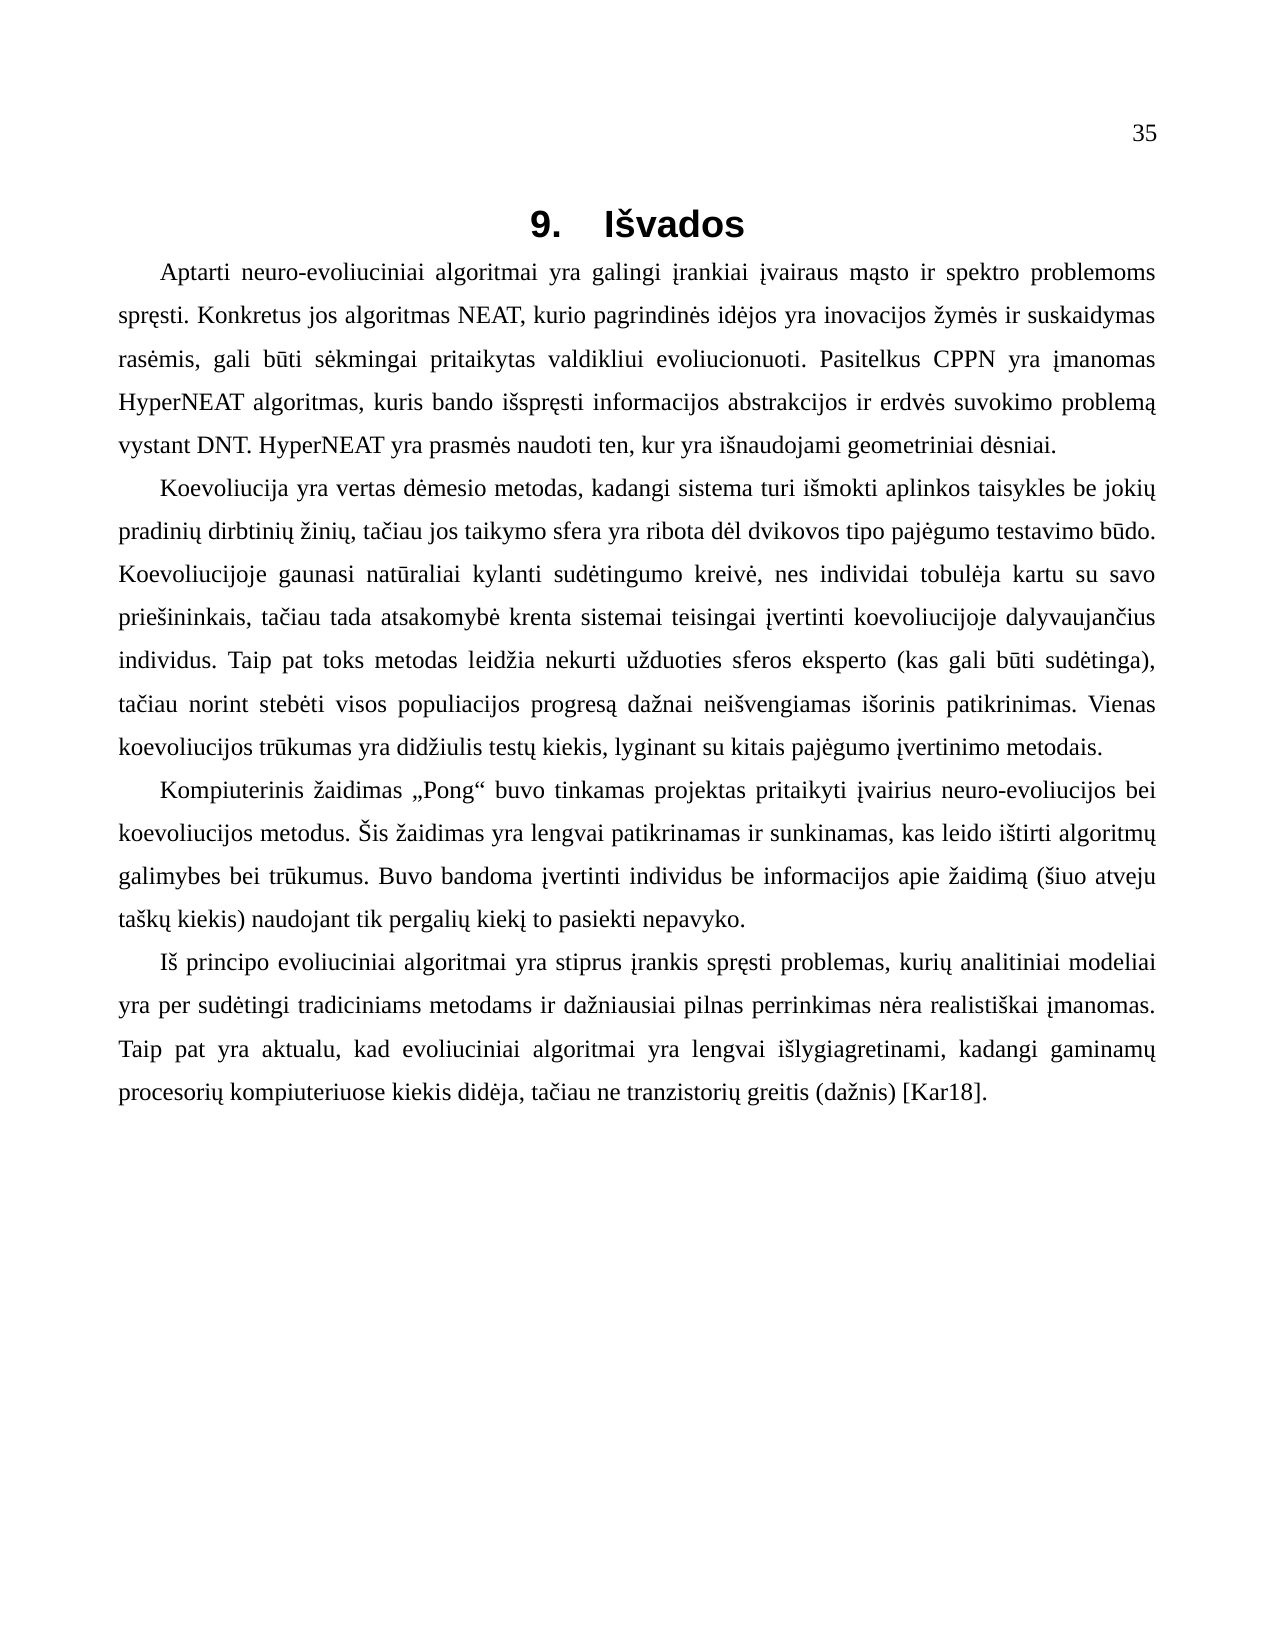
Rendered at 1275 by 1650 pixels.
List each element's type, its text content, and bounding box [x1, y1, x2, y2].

text Kompiuterinis žaidimas „Pong“ buvo tinkamas projektas pritaikyti įvairius neuro-evoliucijos bei koevoliucijos metodus. Šis žaidimas yra lengvai patikrinamas ir sunkinamas, kas leido ištirti algoritmų galimybes bei trūkumus. Buvo bandoma įvertinti individus be informacijos apie žaidimą (šiuo atveju taškų kiekis) naudojant tik pergalių kiekį to pasiekti nepavyko. [118, 775, 1157, 933]
text Iš principo evoliuciniai algoritmai yra stiprus įrankis spręsti problemas, kurių analitiniai modeliai yra per sudėtingi tradiciniams metodams ir dažniausiai pilnas perrinkimas nėra realistiškai įmanomas. Taip pat yra aktualu, kad evoliuciniai algoritmai yra lengvai išlygiagretinami, kadangi gaminamų procesorių kompiuteriuose kiekis didėja, tačiau ne tranzistorių greitis (dažnis) [Kar18]. [118, 947, 1157, 1106]
text Aptarti neuro-evoliuciniai algoritmai yra galingi įrankiai įvairaus mąsto ir spektro problemoms spręsti. Konkretus jos algoritmas NEAT, kurio pagrindinės idėjos yra inovacijos žymės ir suskaidymas rasėmis, gali būti sėkmingai pritaikytas valdikliui evoliucionuoti. Pasitelkus CPPN yra įmanomas HyperNEAT algoritmas, kuris bando išspręsti informacijos abstrakcijos ir erdvės suvokimo problemą vystant DNT. HyperNEAT yra prasmės naudoti ten, kur yra išnaudojami geometriniai dėsniai. [118, 257, 1157, 459]
subtitle Išvados [118, 201, 1157, 245]
text Koevoliucija yra vertas dėmesio metodas, kadangi sistema turi išmokti aplinkos taisykles be jokių pradinių dirbtinių žinių, tačiau jos taikymo sfera yra ribota dėl dvikovos tipo pajėgumo testavimo būdo. Koevoliucijoje gaunasi natūraliai kylanti sudėtingumo kreivė, nes individai tobulėja kartu su savo priešininkais, tačiau tada atsakomybė krenta sistemai teisingai įvertinti koevoliucijoje dalyvaujančius individus. Taip pat toks metodas leidžia nekurti užduoties sferos eksperto (kas gali būti sudėtinga), tačiau norint stebėti visos populiacijos progresą dažnai neišvengiamas išorinis patikrinimas. Vienas koevoliucijos trūkumas yra didžiulis testų kiekis, lyginant su kitais pajėgumo įvertinimo metodais. [118, 473, 1157, 761]
